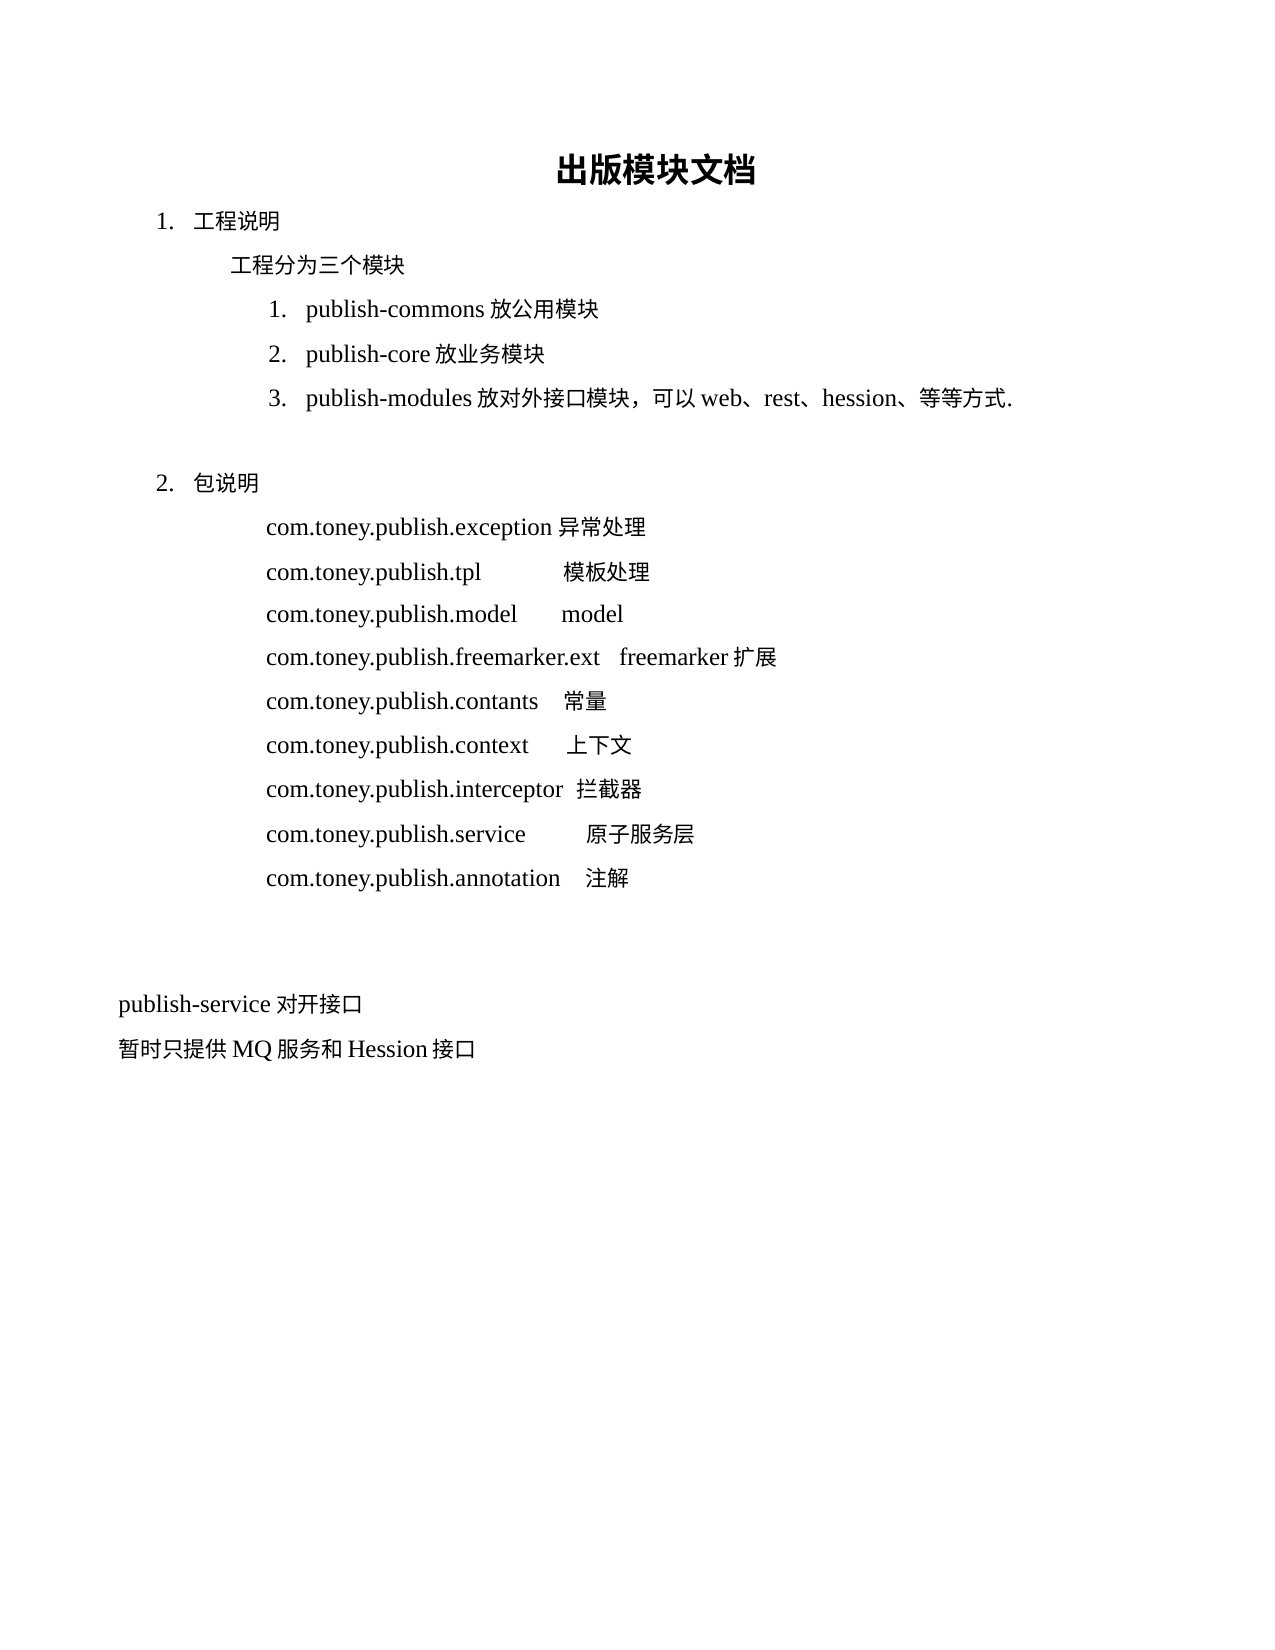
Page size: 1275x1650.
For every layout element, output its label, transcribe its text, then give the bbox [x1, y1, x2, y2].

list publish-core放业务模块 [268, 337, 1157, 368]
text com.toney.publish.freemarker.ext freemarker扩展 [118, 640, 1157, 672]
text com.toney.publish.exception 异常处理 [118, 510, 1157, 542]
text com.toney.publish.annotation 注解 [118, 861, 1157, 892]
text publish-service对开接口 [118, 987, 1157, 1019]
list publish-commons放公用模块 [268, 292, 1157, 324]
text com.toney.publish.tpl 模板处理 [118, 554, 1157, 586]
text com.toney.publish.service 原子服务层 [118, 817, 1157, 848]
list publish-modules放对外接口模块，可以web、rest、hession、等等方式. [268, 381, 1157, 412]
list 工程分为三个模块 [193, 248, 1157, 280]
text com.toney.publish.interceptor 拦截器 [118, 772, 1157, 804]
subtitle 出版模块文档 [156, 143, 1157, 192]
text com.toney.publish.model model [118, 599, 1157, 627]
text com.toney.publish.context 上下文 [118, 728, 1157, 760]
text com.toney.publish.contants 常量 [118, 684, 1157, 716]
list 包说明 [156, 466, 1157, 498]
text 暂时只提供MQ服务和Hession接口 [118, 1032, 1157, 1063]
list 工程说明 [156, 204, 1157, 236]
